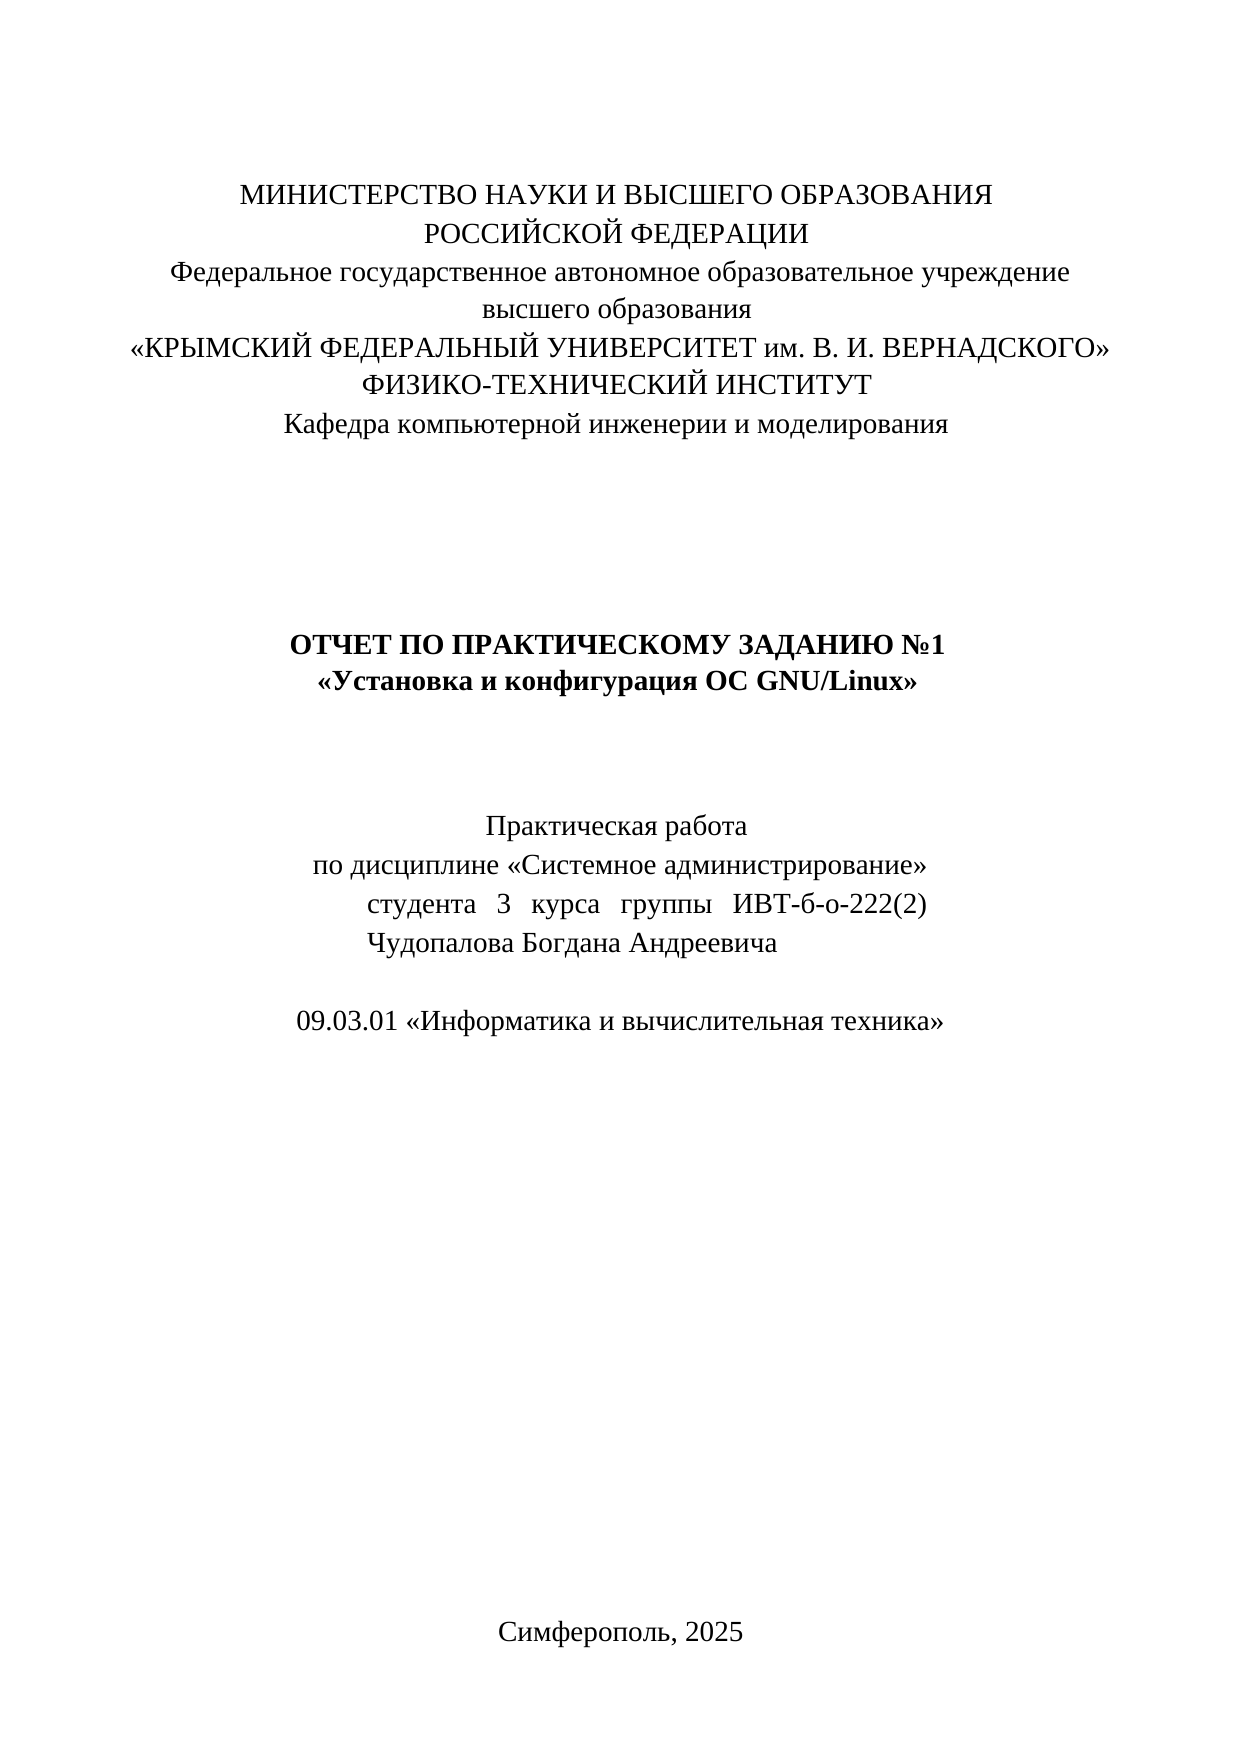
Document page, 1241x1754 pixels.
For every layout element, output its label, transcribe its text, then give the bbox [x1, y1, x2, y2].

text Симферополь, 2025 [126, 1614, 1122, 1648]
text Практическая работа [118, 808, 1122, 842]
text Кафедра компьютерной инженерии и моделирования [118, 406, 1121, 439]
text Федеральное государственное автономное образовательное учреждение высшего образования [118, 254, 1122, 325]
subtitle «Установка и конфигурация ОС GNU/Linux» [119, 663, 1122, 696]
text 09.03.01 «Информатика и вычислительная техника» [118, 1003, 1121, 1036]
text «КРЫМСКИЙ ФЕДЕРАЛЬНЫЙ УНИВЕРСИТЕТ им. В. И. ВЕРНАДСКОГО» ФИЗИКО-ТЕХНИЧЕСКИЙ ИНСТИТУТ [118, 330, 1122, 401]
text по дисциплине «Системное администрирование» студента 3 курса группы ИВТ-б-о-222(2) Чудопалова Богдана Андреевича [313, 847, 928, 958]
text МИНИСТЕРСТВО НАУКИ И ВЫСШЕГО ОБРАЗОВАНИЯ [118, 177, 1122, 211]
text РОССИЙСКОЙ ФЕДЕРАЦИИ [118, 216, 1122, 249]
subtitle ОТЧЕТ ПО ПРАКТИЧЕСКОМУ ЗАДАНИЮ №1 [119, 627, 1122, 660]
